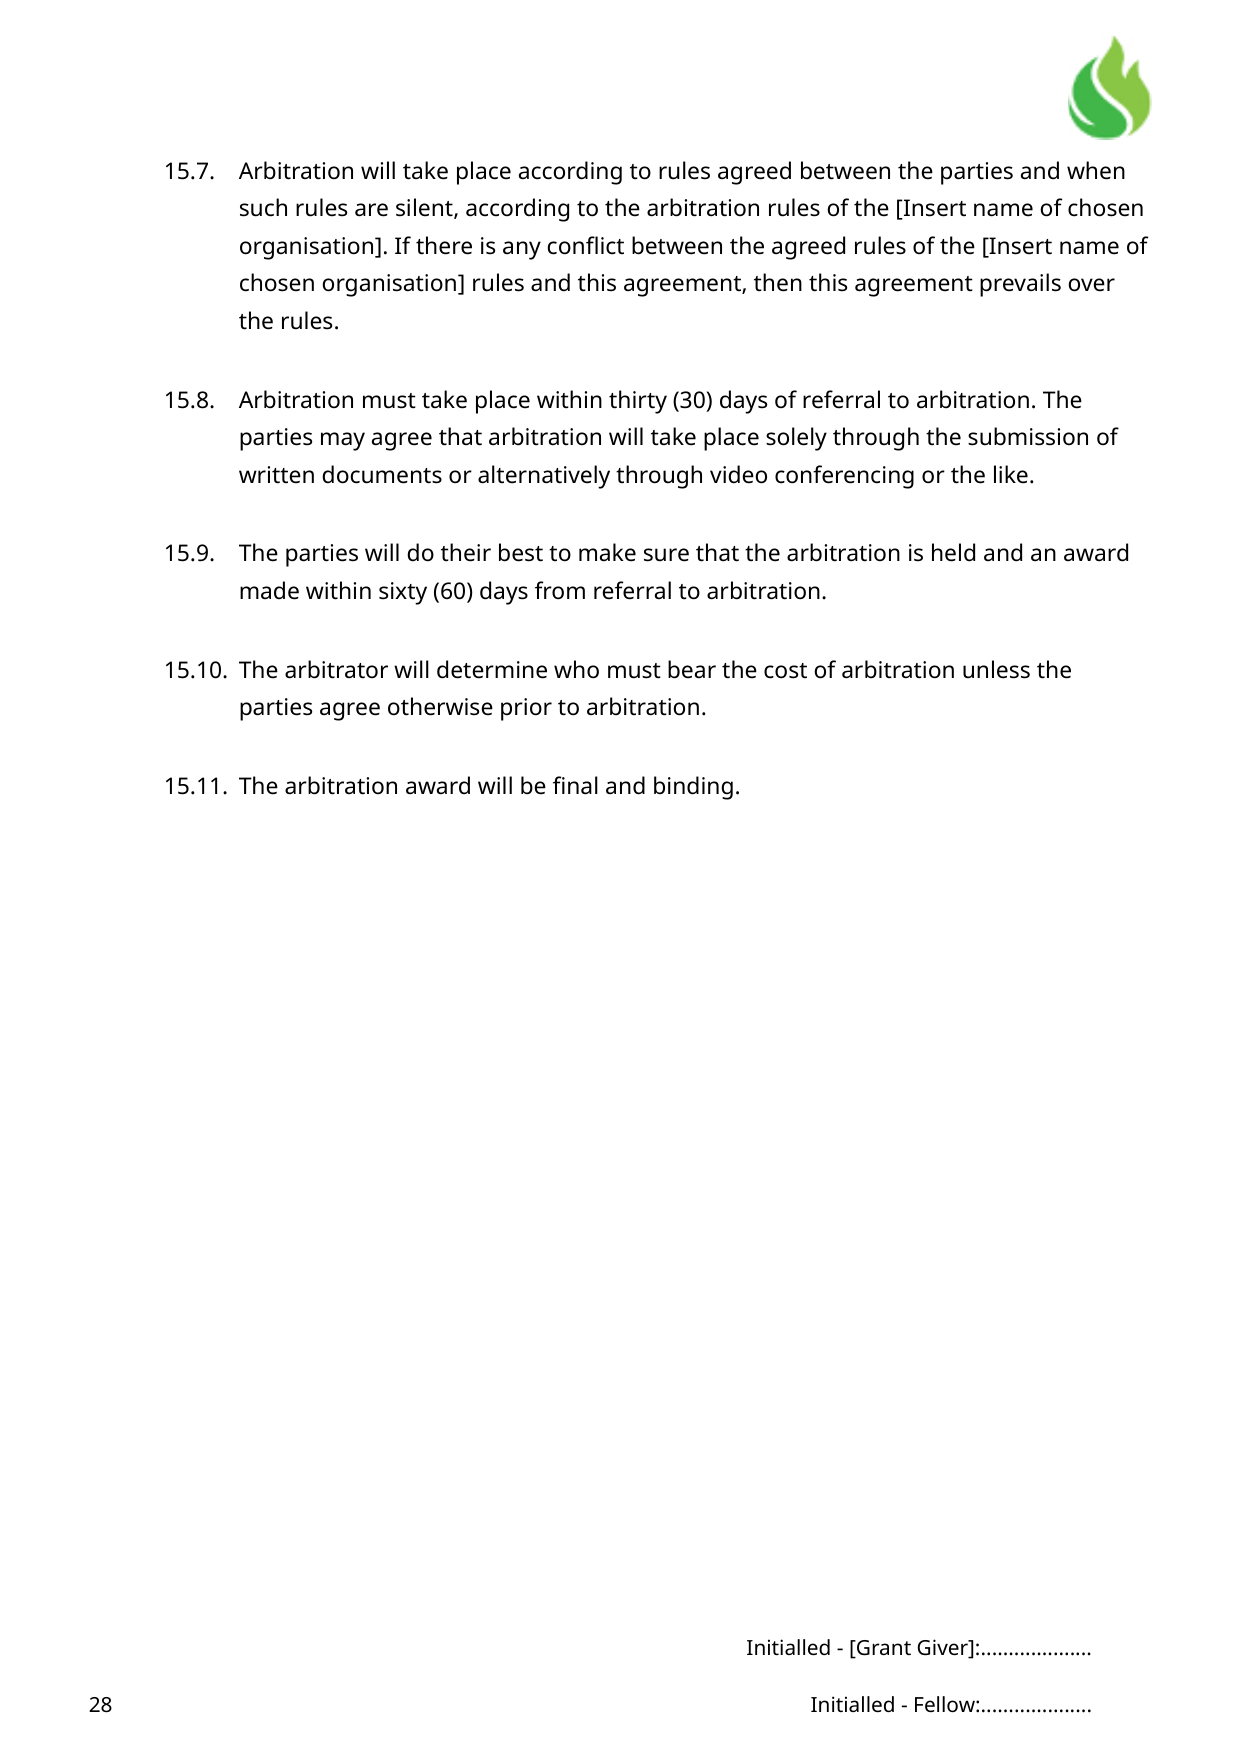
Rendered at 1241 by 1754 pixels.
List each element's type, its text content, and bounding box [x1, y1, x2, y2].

subtitle Arbitration must take place within thirty (30) days of referral to arbitration. The parties may agree that arbitration will take place solely through the submission of written documents or alternatively through video conferencing or the like. [163, 383, 1152, 490]
subtitle The arbitration award will be final and binding. [163, 770, 1152, 801]
subtitle The parties will do their best to make sure that the arbitration is held and an award made within sixty (60) days from referral to arbitration. [163, 537, 1152, 606]
picture [1089, 35, 1152, 114]
subtitle The arbitrator will determine who must bear the cost of arbitration unless the parties agree otherwise prior to arbitration. [163, 653, 1152, 722]
subtitle Arbitration will take place according to rules agreed between the parties and when such rules are silent, according to the arbitration rules of the [Insert name of chosen organisation]. If there is any conflict between the agreed rules of the [Insert name of chosen organisation] rules and this agreement, then this agreement prevails over the rules. [163, 155, 1152, 336]
